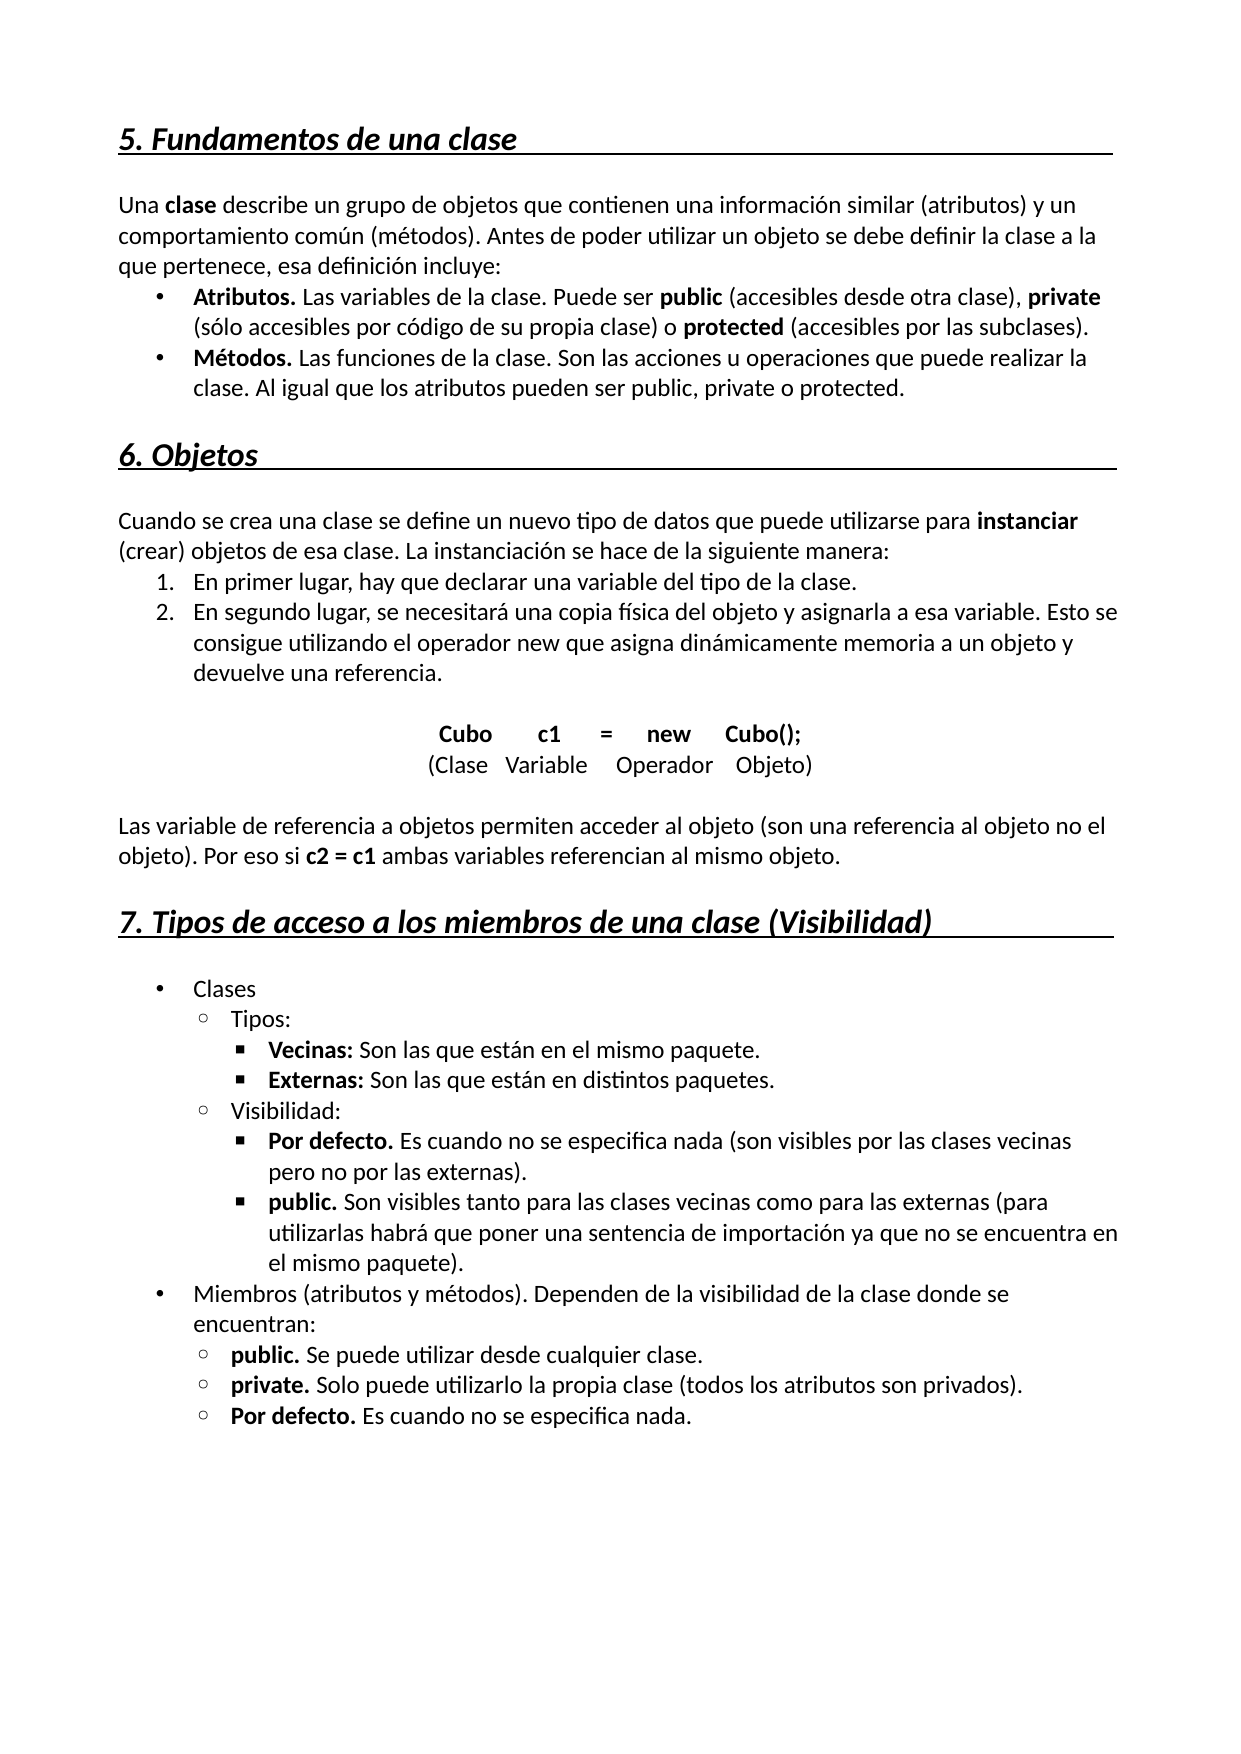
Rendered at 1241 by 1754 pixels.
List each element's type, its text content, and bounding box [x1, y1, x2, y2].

list public. Se puede utilizar desde cualquier clase. [193, 1339, 1122, 1369]
list Por defecto. Es cuando no se especifica nada (son visibles por las clases vecinas pero no por las externas). [231, 1125, 1122, 1186]
text Cubo c1 = new Cubo(); [118, 718, 1122, 749]
list Métodos. Las funciones de la clase. Son las acciones u operaciones que puede realizar la clase. Al igual que los atributos pueden ser public, private o protected. [156, 342, 1122, 403]
text (Clase Variable Operador Objeto) [118, 749, 1122, 779]
list Miembros (atributos y métodos). Dependen de la visibilidad de la clase donde se encuentran: [156, 1278, 1122, 1339]
list public. Son visibles tanto para las clases vecinas como para las externas (para utilizarlas habrá que poner una sentencia de importación ya que no se encuentra en el mismo paquete). [231, 1186, 1122, 1278]
list En segundo lugar, se necesitará una copia física del objeto y asignarla a esa variable. Esto se consigue utilizando el operador new que asigna dinámicamente memoria a un objeto y devuelve una referencia. [156, 596, 1122, 688]
text Una clase describe un grupo de objetos que contienen una información similar (atributos) y un comportamiento común (métodos). Antes de poder utilizar un objeto se debe definir la clase a la que pertenece, esa definición incluye: [118, 189, 1122, 281]
text Las variable de referencia a objetos permiten acceder al objeto (son una referencia al objeto no el objeto). Por eso si c2 = c1 ambas variables referencian al mismo objeto. [118, 810, 1122, 871]
list En primer lugar, hay que declarar una variable del tipo de la clase. [156, 566, 1122, 596]
text 6. Objetos [118, 433, 1122, 474]
list Tipos: [193, 1003, 1122, 1034]
text 7. Tipos de acceso a los miembros de una clase (Visibilidad) [118, 902, 1122, 942]
list private. Solo puede utilizarlo la propia clase (todos los atributos son privados). [193, 1369, 1122, 1400]
list Atributos. Las variables de la clase. Puede ser public (accesibles desde otra clase), private (sólo accesibles por código de su propia clase) o protected (accesibles por las subclases). [156, 281, 1122, 342]
text Cuando se crea una clase se define un nuevo tipo de datos que puede utilizarse para instanciar (crear) objetos de esa clase. La instanciación se hace de la siguiente manera: [118, 505, 1122, 566]
list Vecinas: Son las que están en el mismo paquete. [231, 1034, 1122, 1064]
list Clases [156, 973, 1122, 1003]
list Externas: Son las que están en distintos paquetes. [231, 1064, 1122, 1095]
list Visibilidad: [193, 1095, 1122, 1125]
text 5. Fundamentos de una clase [118, 118, 1122, 159]
list Por defecto. Es cuando no se especifica nada. [193, 1400, 1122, 1431]
